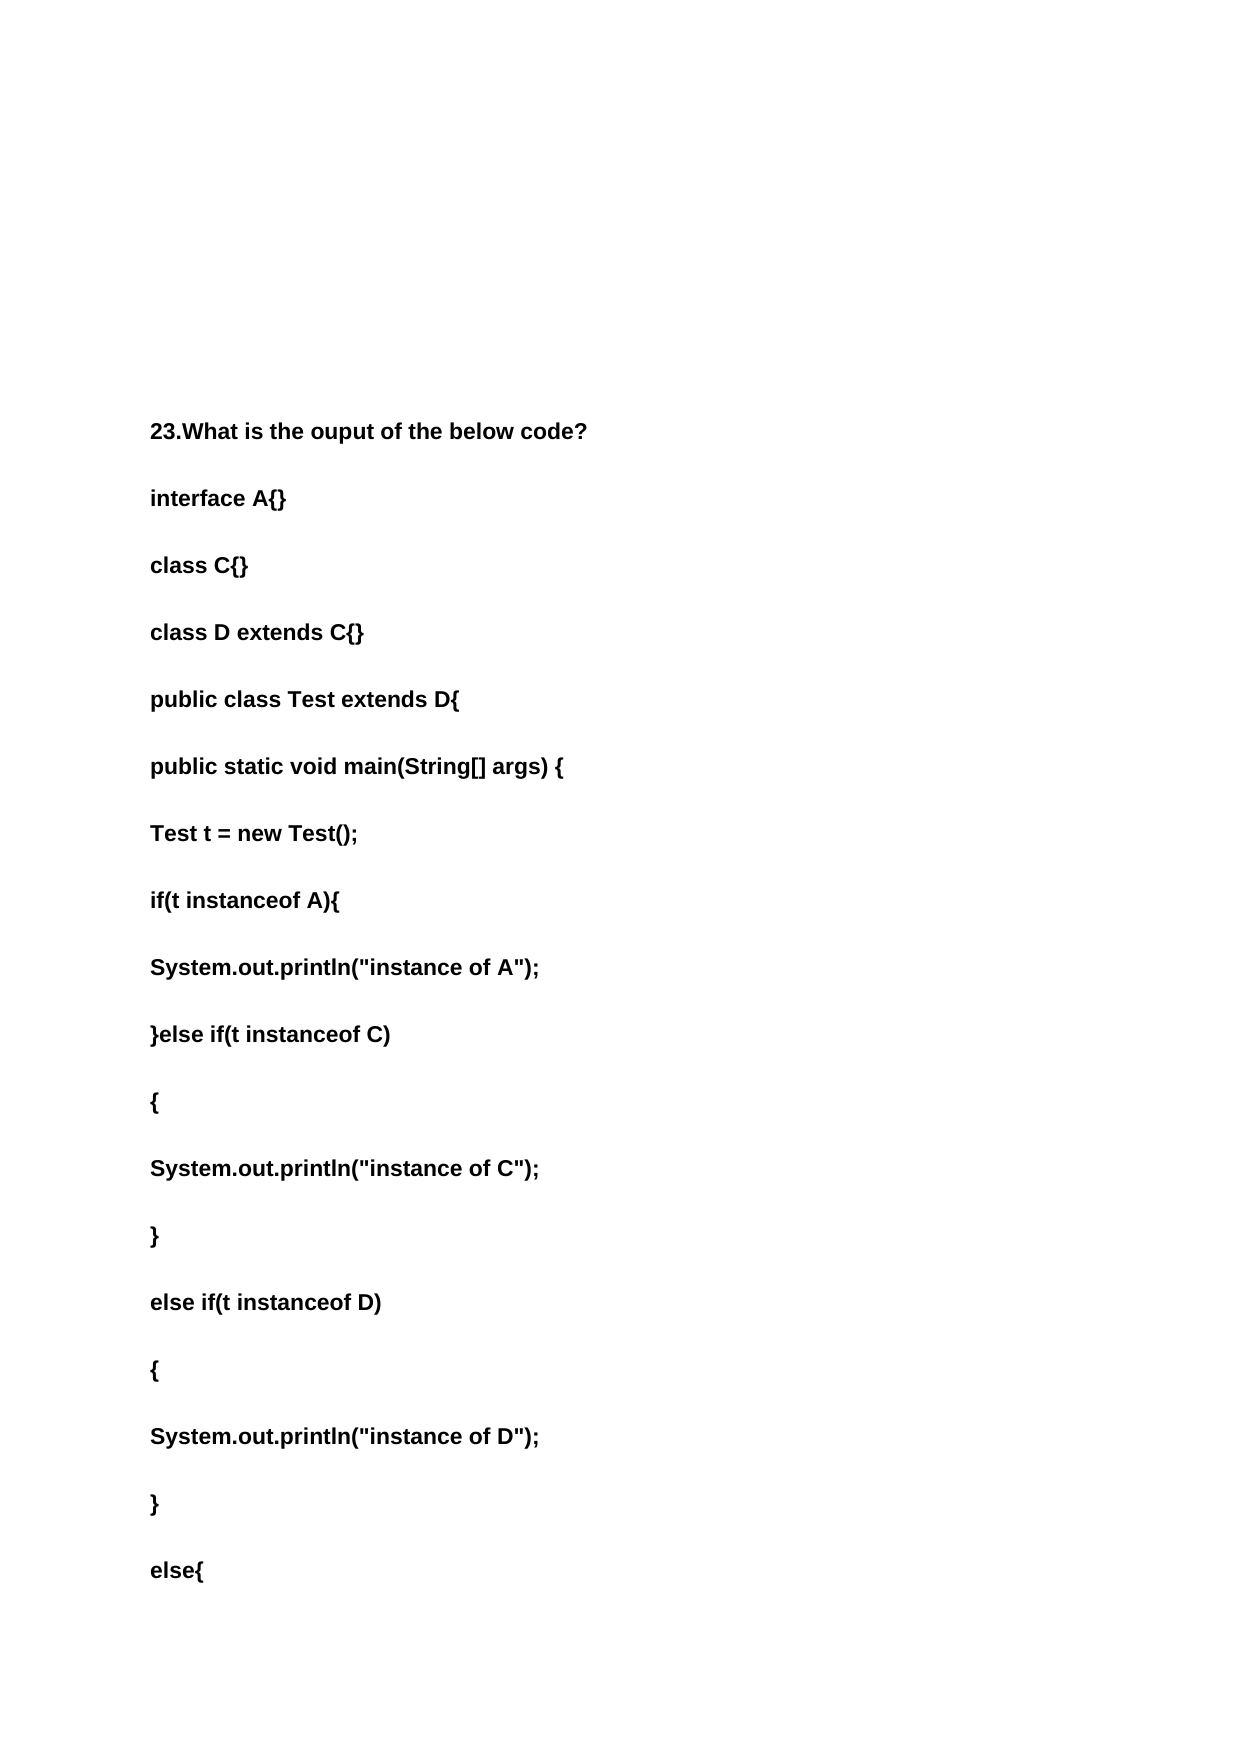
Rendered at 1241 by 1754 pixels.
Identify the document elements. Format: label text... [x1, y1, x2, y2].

text { [150, 1088, 1090, 1114]
text { [150, 1356, 1090, 1382]
text }else if(t instanceof C) [150, 1021, 1090, 1047]
text System.out.println("instance of C"); [150, 1155, 1090, 1181]
text if(t instanceof A){ [150, 887, 1090, 913]
text Test t = new Test(); [150, 820, 1090, 846]
text else{ [150, 1557, 1090, 1583]
text System.out.println("instance of D"); [150, 1423, 1090, 1449]
text public static void main(String[] args) { [150, 753, 1090, 779]
text interface A{} [150, 485, 1090, 511]
text } [150, 1489, 1090, 1516]
text class D extends C{} [150, 619, 1090, 645]
text System.out.println("instance of A"); [150, 954, 1090, 980]
text public class Test extends D{ [150, 686, 1090, 712]
text class C{} [150, 552, 1090, 578]
text else if(t instanceof D) [150, 1289, 1090, 1315]
text 23.What is the ouput of the below code? [150, 418, 1090, 444]
text } [150, 1222, 1090, 1248]
